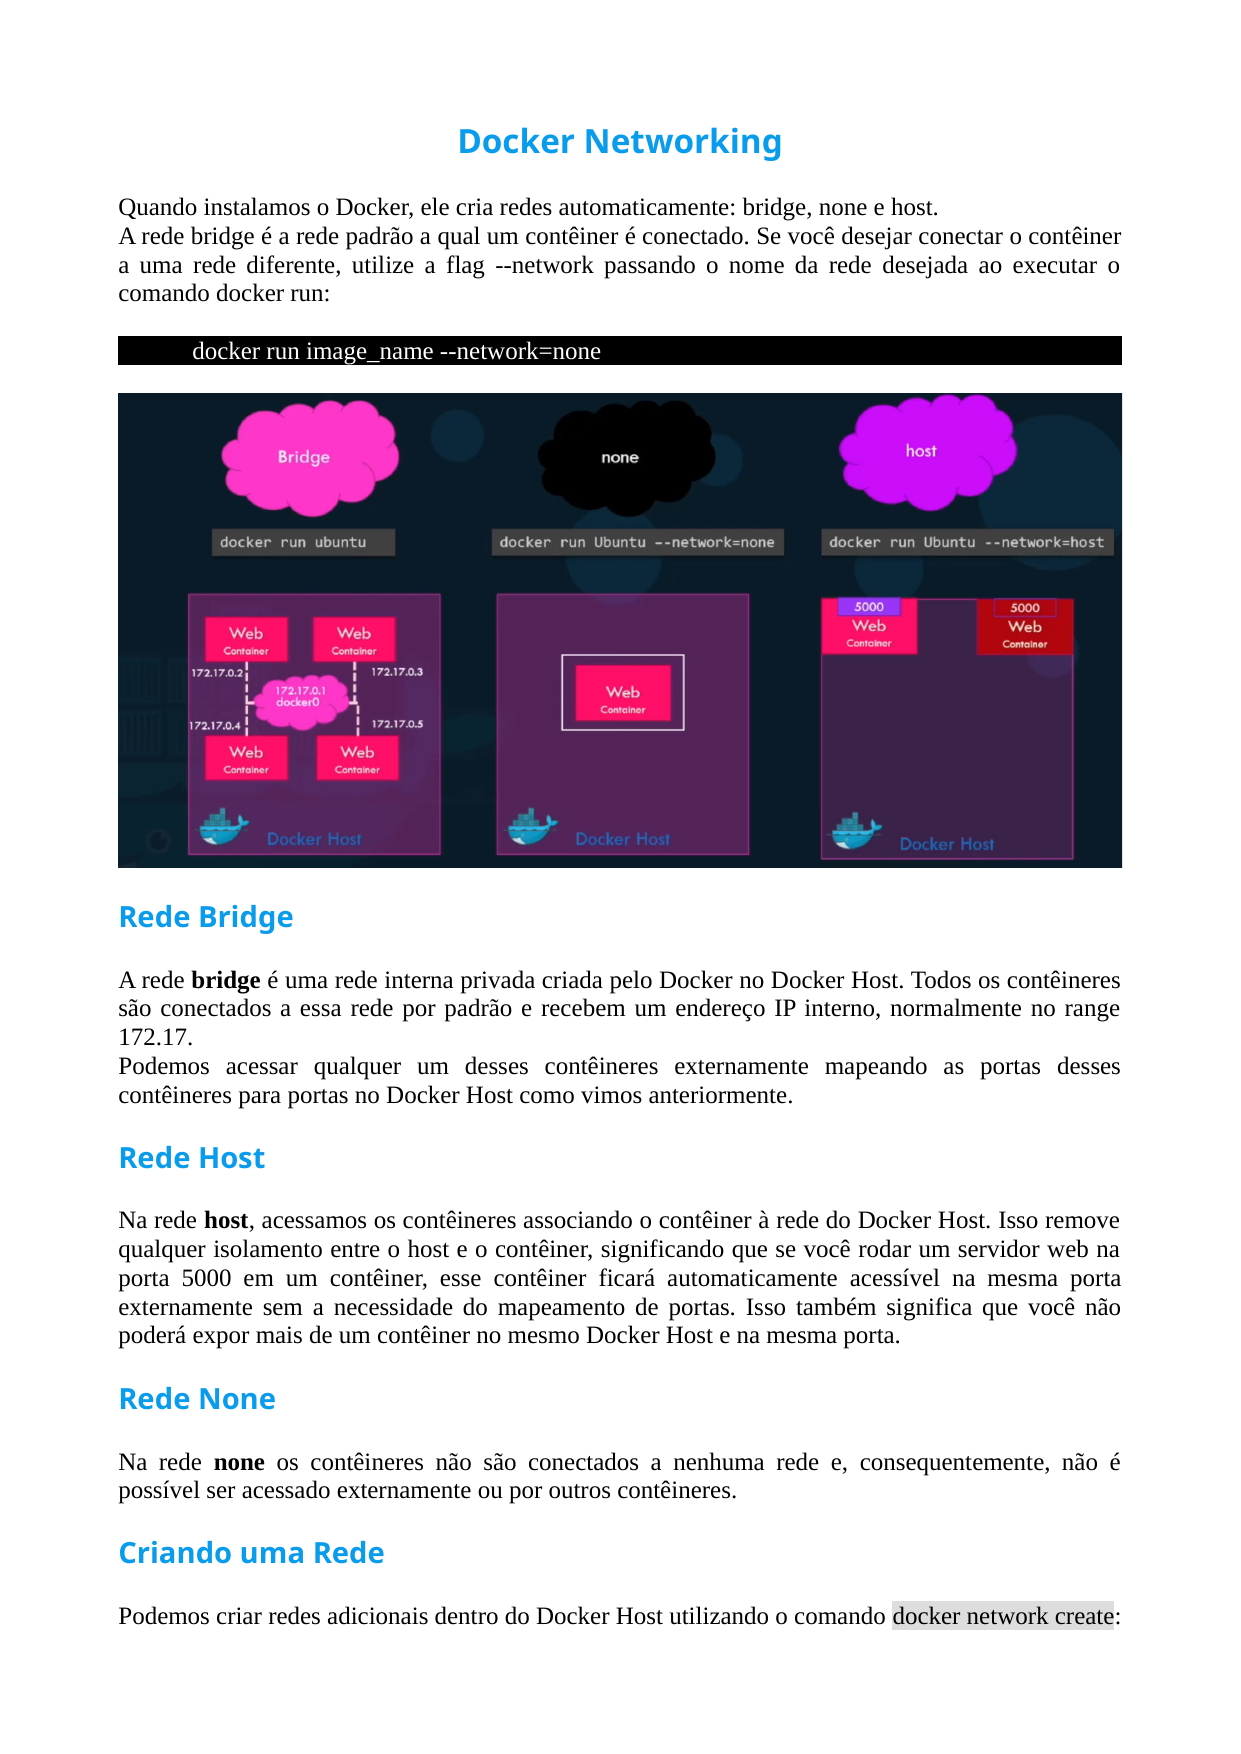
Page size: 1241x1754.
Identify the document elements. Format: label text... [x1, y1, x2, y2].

text Podemos criar redes adicionais dentro do Docker Host utilizando o comando docker network create: [118, 1601, 1122, 1630]
text Quando instalamos o Docker, ele cria redes automaticamente: bridge, none e host. [118, 192, 1122, 221]
text docker run image_name --network=none [118, 336, 1122, 365]
text Rede Host [118, 1137, 1122, 1177]
picture [118, 393, 1123, 868]
text Docker Networking [118, 118, 1122, 163]
text Podemos acessar qualquer um desses contêineres externamente mapeando as portas desses contêineres para portas no Docker Host como vimos anteriormente. [118, 1051, 1122, 1108]
text A rede bridge é uma rede interna privada criada pelo Docker no Docker Host. Todos os contêineres são conectados a essa rede por padrão e recebem um endereço IP interno, normalmente no range 172.17. [118, 965, 1122, 1051]
text A rede bridge é a rede padrão a qual um contêiner é conectado. Se você desejar conectar o contêiner a uma rede diferente, utilize a flag --network passando o nome da rede desejada ao executar o comando docker run: [118, 221, 1122, 307]
text Na rede host, acessamos os contêineres associando o contêiner à rede do Docker Host. Isso remove qualquer isolamento entre o host e o contêiner, significando que se você rodar um servidor web na porta 5000 em um contêiner, esse contêiner ficará automaticamente acessível na mesma porta externamente sem a necessidade do mapeamento de portas. Isso também significa que você não poderá expor mais de um contêiner no mesmo Docker Host e na mesma porta. [118, 1206, 1122, 1349]
text Rede None [118, 1378, 1122, 1418]
text Na rede none os contêineres não são conectados a nenhuma rede e, consequentemente, não é possível ser acessado externamente ou por outros contêineres. [118, 1447, 1122, 1504]
text Criando uma Rede [118, 1533, 1122, 1572]
text Rede Bridge [118, 896, 1122, 936]
